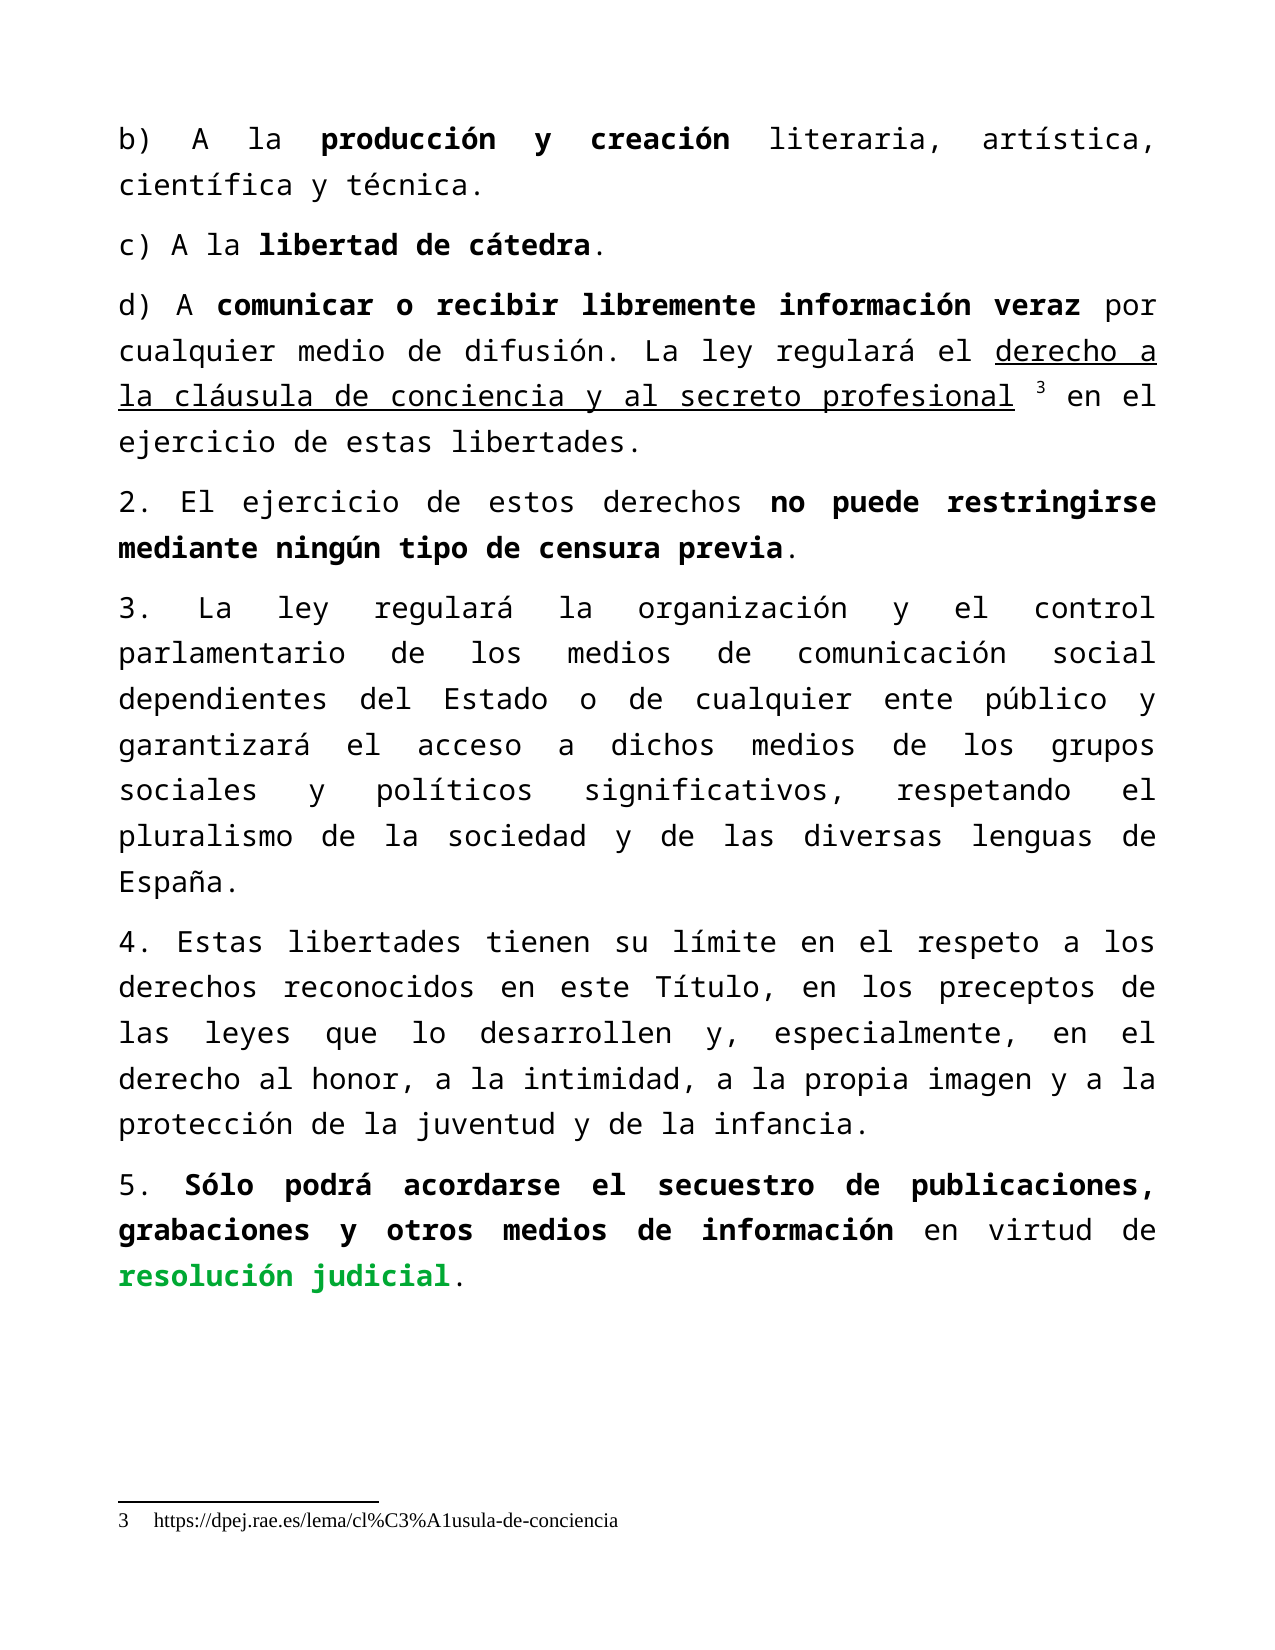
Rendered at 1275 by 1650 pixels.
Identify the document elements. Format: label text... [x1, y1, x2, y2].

text 4. Estas libertades tienen su límite en el respeto a los derechos reconocidos en este Título, en los preceptos de las leyes que lo desarrollen y, especialmente, en el derecho al honor, a la intimidad, a la propia imagen y a la protección de la juventud y de la infancia. [118, 921, 1157, 1143]
text b) A la producción y creación literaria, artística, científica y técnica. [118, 118, 1157, 203]
text d) A comunicar o recibir libremente información veraz por cualquier medio de difusión. La ley regulará el derecho a la cláusula de conciencia y al secreto profesional en el ejercicio de estas libertades. [118, 284, 1157, 461]
text c) A la libertad de cátedra. [118, 224, 1157, 264]
text 3. La ley regulará la organización y el control parlamentario de los medios de comunicación social dependientes del Estado o de cualquier ente público y garantizará el acceso a dichos medios de los grupos sociales y políticos significativos, respetando el pluralismo de la sociedad y de las diversas lenguas de España. [118, 587, 1157, 901]
text 2. El ejercicio de estos derechos no puede restringirse mediante ningún tipo de censura previa. [118, 481, 1157, 567]
text https://dpej.rae.es/lema/cl%C3%A1usula-de-conciencia [118, 1508, 1157, 1532]
text 5. Sólo podrá acordarse el secuestro de publicaciones, grabaciones y otros medios de información en virtud de resolución judicial. [118, 1164, 1157, 1295]
